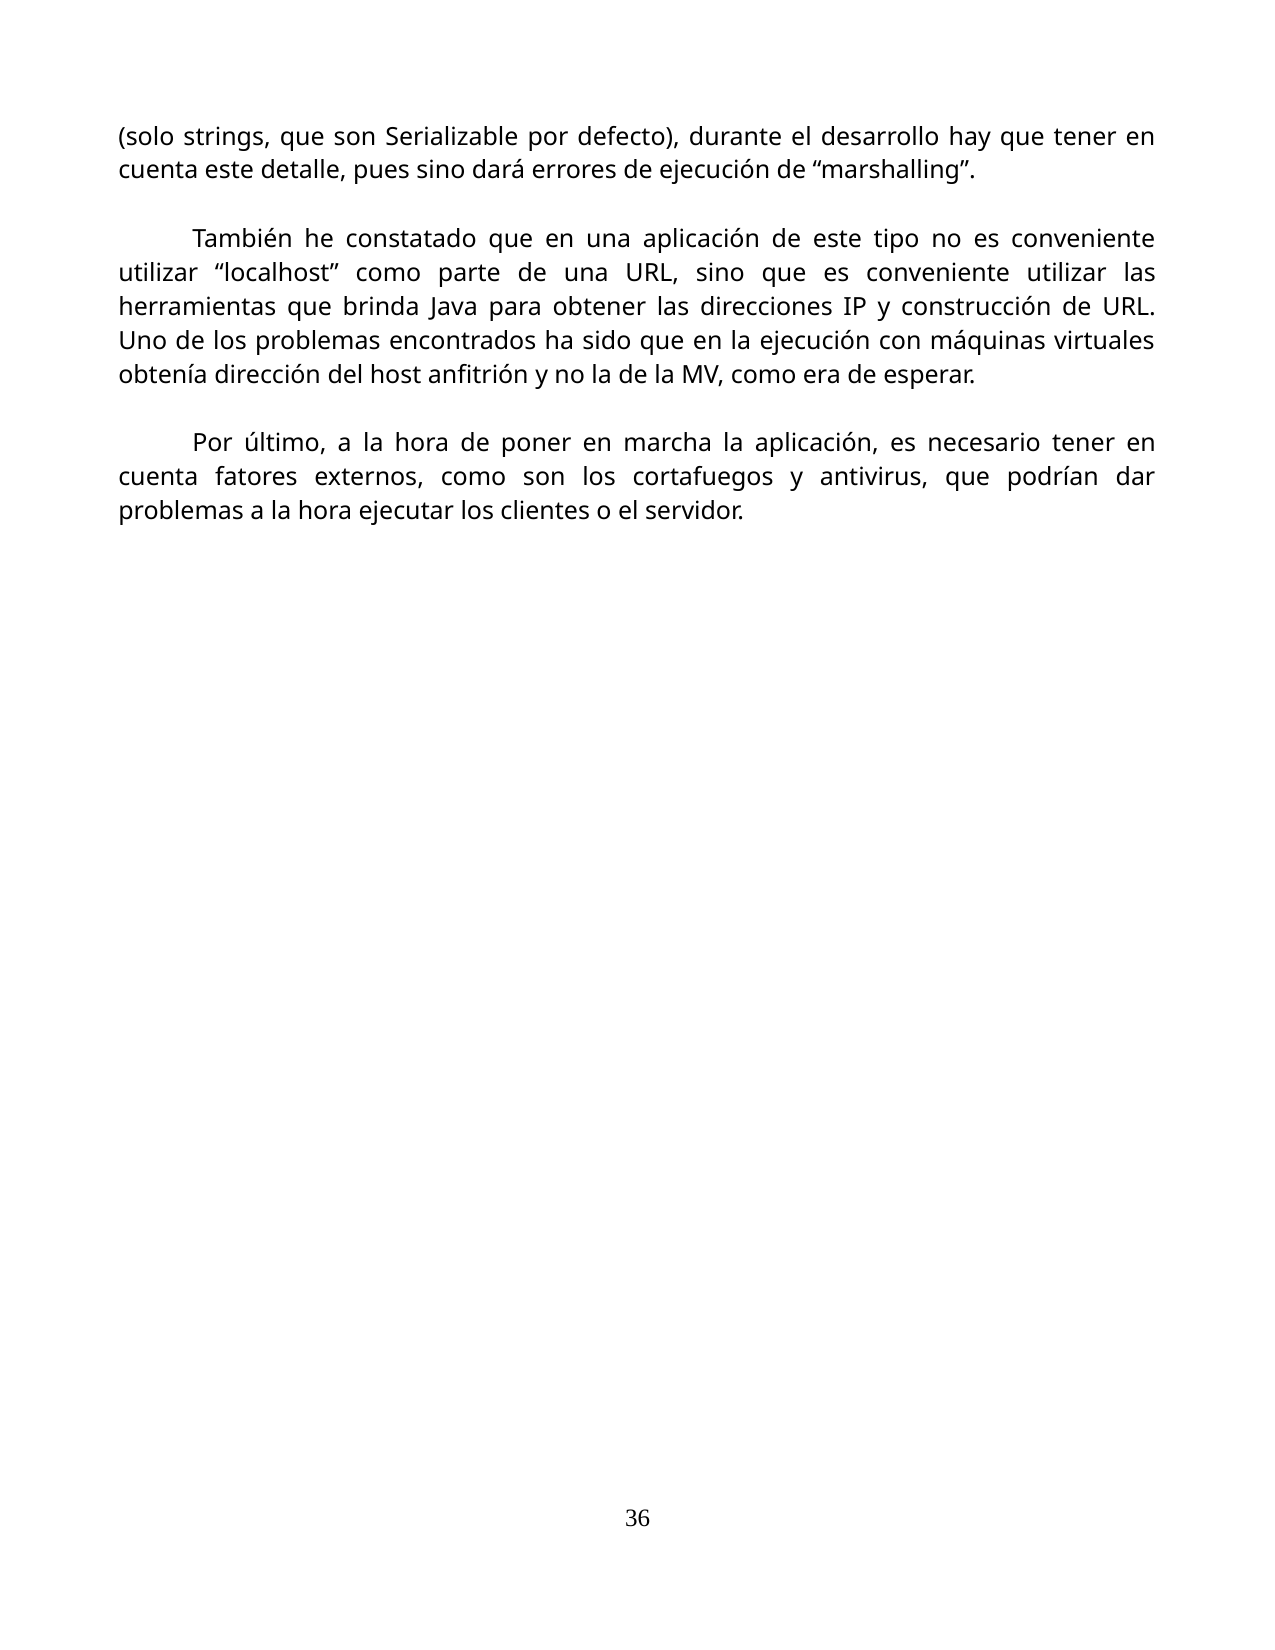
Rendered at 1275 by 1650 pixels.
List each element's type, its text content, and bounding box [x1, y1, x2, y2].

text (solo strings, que son Serializable por defecto), durante el desarrollo hay que tener en cuenta este detalle, pues sino dará errores de ejecución de “marshalling”. [118, 118, 1157, 186]
text Por último, a la hora de poner en marcha la aplicación, es necesario tener en cuenta fatores externos, como son los cortafuegos y antivirus, que podrían dar problemas a la hora ejecutar los clientes o el servidor. [118, 425, 1157, 527]
text También he constatado que en una aplicación de este tipo no es conveniente utilizar “localhost” como parte de una URL, sino que es conveniente utilizar las herramientas que brinda Java para obtener las direcciones IP y construcción de URL. Uno de los problemas encontrados ha sido que en la ejecución con máquinas virtuales obtenía dirección del host anfitrión y no la de la MV, como era de esperar. [118, 220, 1157, 391]
